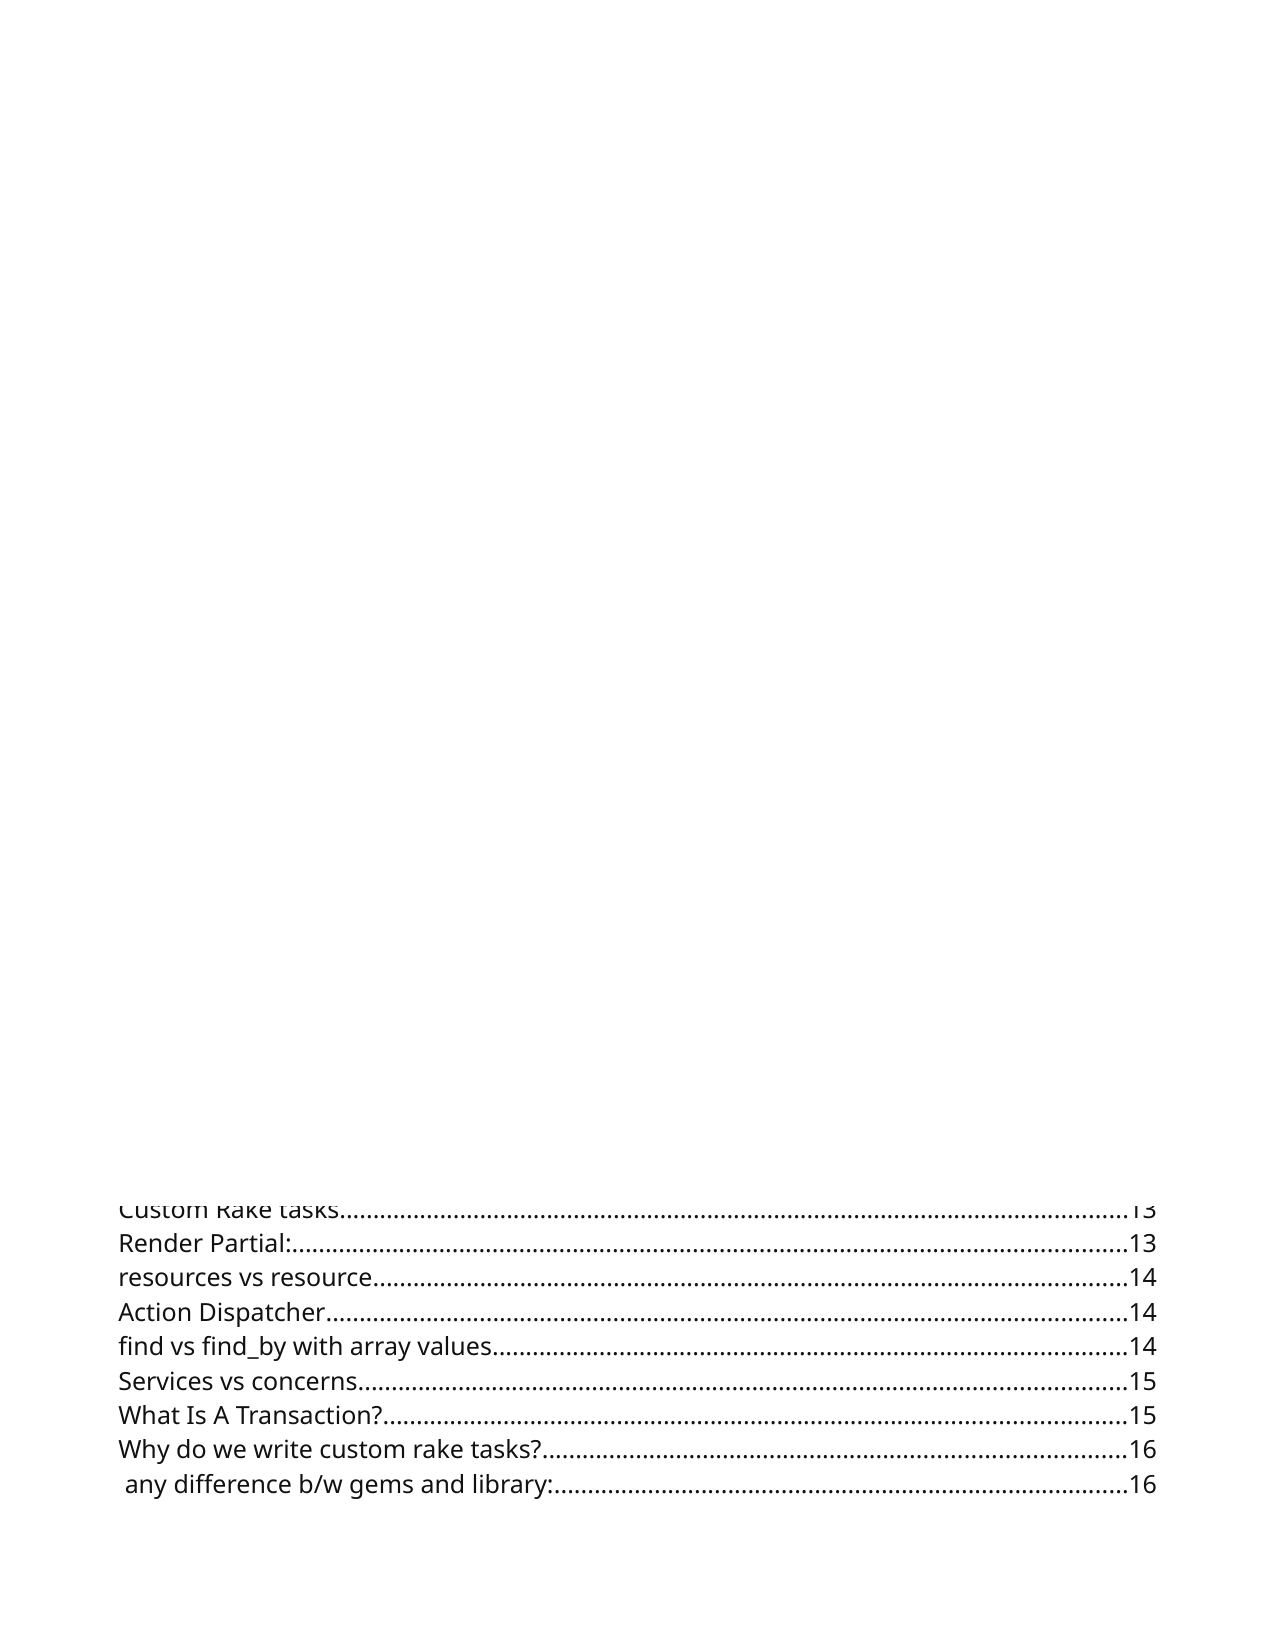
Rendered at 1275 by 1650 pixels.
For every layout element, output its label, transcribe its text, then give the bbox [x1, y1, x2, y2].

text Custom Rake tasks 13 [118, 1206, 1157, 1225]
text find vs find_by with array values 14 [118, 1328, 1157, 1363]
text resources vs resource 14 [118, 1260, 1157, 1294]
text Services vs concerns 15 [118, 1363, 1157, 1397]
text Render Partial: 13 [118, 1225, 1157, 1260]
text Action Dispatcher 14 [118, 1294, 1157, 1328]
text any difference b/w gems and library: 16 [118, 1466, 1157, 1500]
text Why do we write custom rake tasks? 16 [118, 1432, 1157, 1466]
text What Is A Transaction? 15 [118, 1397, 1157, 1432]
